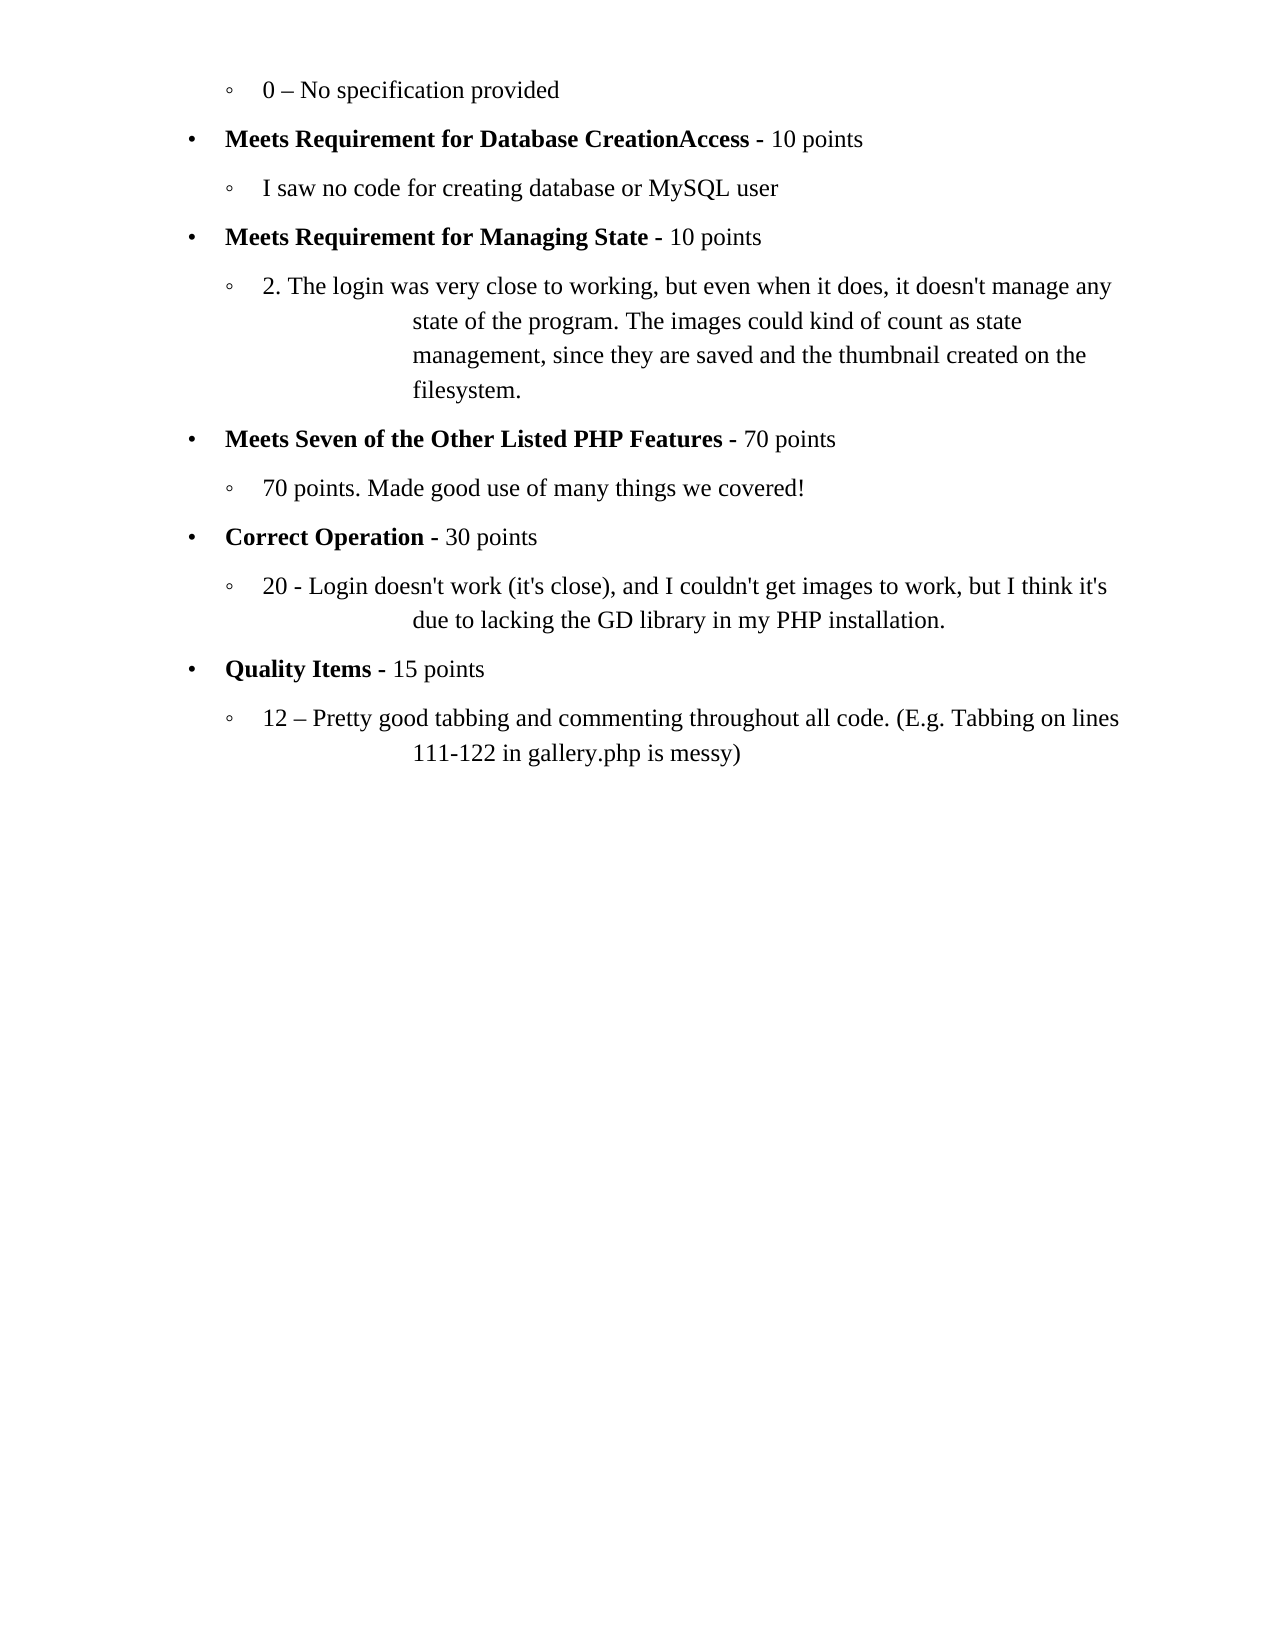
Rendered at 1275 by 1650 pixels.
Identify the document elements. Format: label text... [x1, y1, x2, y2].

list 20 - Login doesn't work (it's close), and I couldn't get images to work, but I think it's due to lacking the GD library in my PHP installation. [225, 571, 1125, 634]
list Correct Operation - 30 points [187, 522, 1125, 551]
list Quality Items - 15 points [187, 654, 1125, 683]
list Meets Requirement for Database CreationAccess - 10 points [187, 124, 1125, 153]
list 70 points. Made good use of many things we covered! [225, 473, 1125, 502]
list 2. The login was very close to working, but even when it does, it doesn't manage any state of the program. The images could kind of count as state management, since they are saved and the thumbnail created on the filesystem. [225, 271, 1125, 403]
list Meets Seven of the Other Listed PHP Features - 70 points [187, 424, 1125, 452]
list Meets Requirement for Managing State - 10 points [187, 222, 1125, 251]
list 0 – No specification provided [225, 75, 1125, 104]
list I saw no code for creating database or MySQL user [225, 173, 1125, 202]
list 12 – Pretty good tabbing and commenting throughout all code. (E.g. Tabbing on lines 111-122 in gallery.php is messy) [225, 703, 1125, 767]
